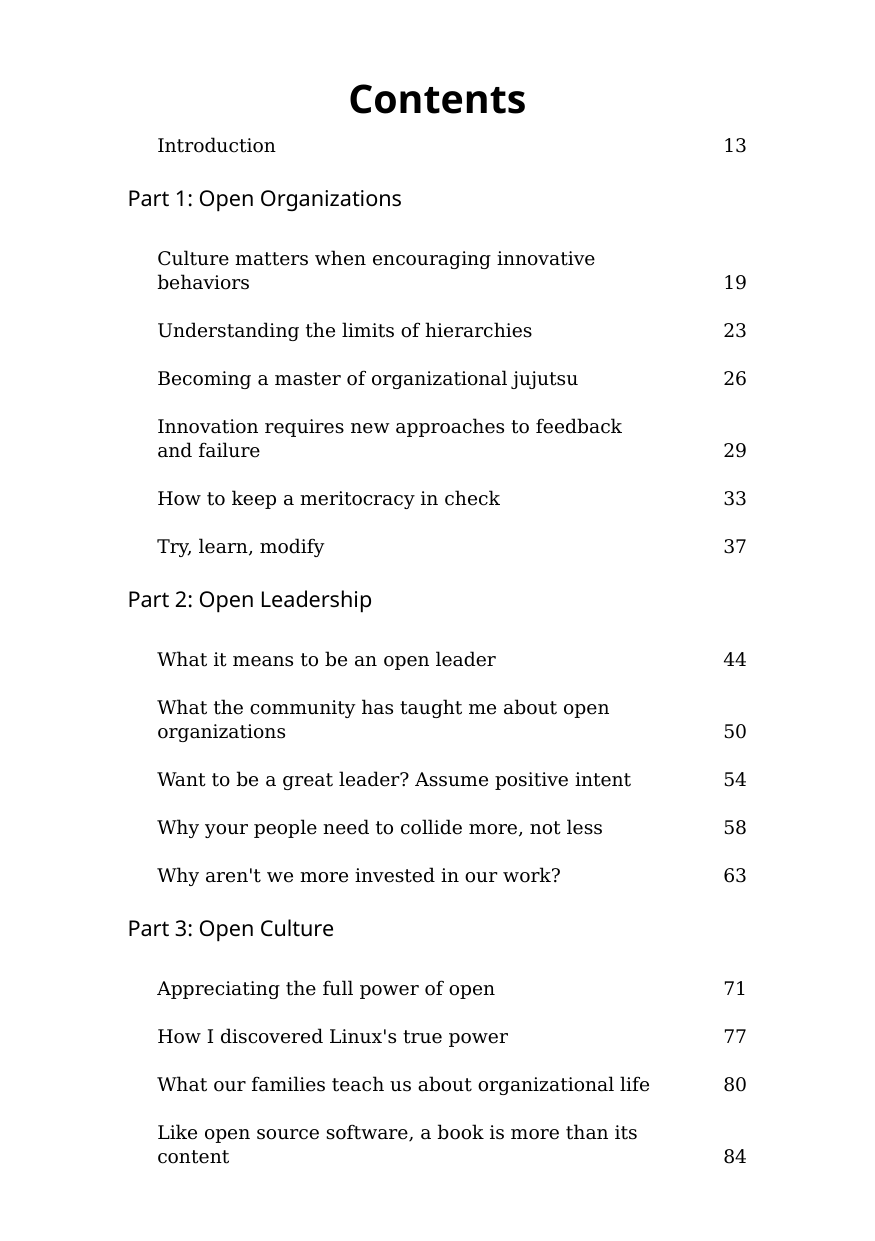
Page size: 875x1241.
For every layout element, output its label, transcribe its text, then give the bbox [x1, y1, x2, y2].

text Why your people need to collide more, not less 58 [157, 817, 747, 839]
text Try, learn, modify 37 [157, 536, 747, 558]
text Culture matters when encouraging innovative behaviors 19 [157, 248, 747, 294]
text Part 2: Open Leadership [127, 584, 747, 646]
text What it means to be an open leader 44 [157, 649, 747, 671]
text Why aren't we more invested in our work? 63 [157, 865, 747, 887]
text Understanding the limits of hierarchies 23 [157, 320, 747, 342]
text Want to be a great leader? Assume positive intent 54 [157, 769, 747, 791]
text Becoming a master of organizational jujutsu 26 [157, 368, 747, 390]
text Like open source software, a book is more than its content 84 [157, 1122, 747, 1168]
text Part 1: Open Organizations [127, 183, 747, 245]
subtitle Contents [127, 77, 747, 123]
text Introduction 13 [157, 136, 747, 157]
text Appreciating the full power of open 71 [157, 978, 747, 999]
text Part 3: Open Culture [127, 913, 747, 975]
text How I discovered Linux's true power 77 [157, 1026, 747, 1048]
text What the community has taught me about open organizations 50 [157, 697, 747, 743]
text Innovation requires new approaches to feedback and failure 29 [157, 416, 747, 462]
text How to keep a meritocracy in check 33 [157, 488, 747, 510]
text What our families teach us about organizational life 80 [157, 1074, 747, 1096]
